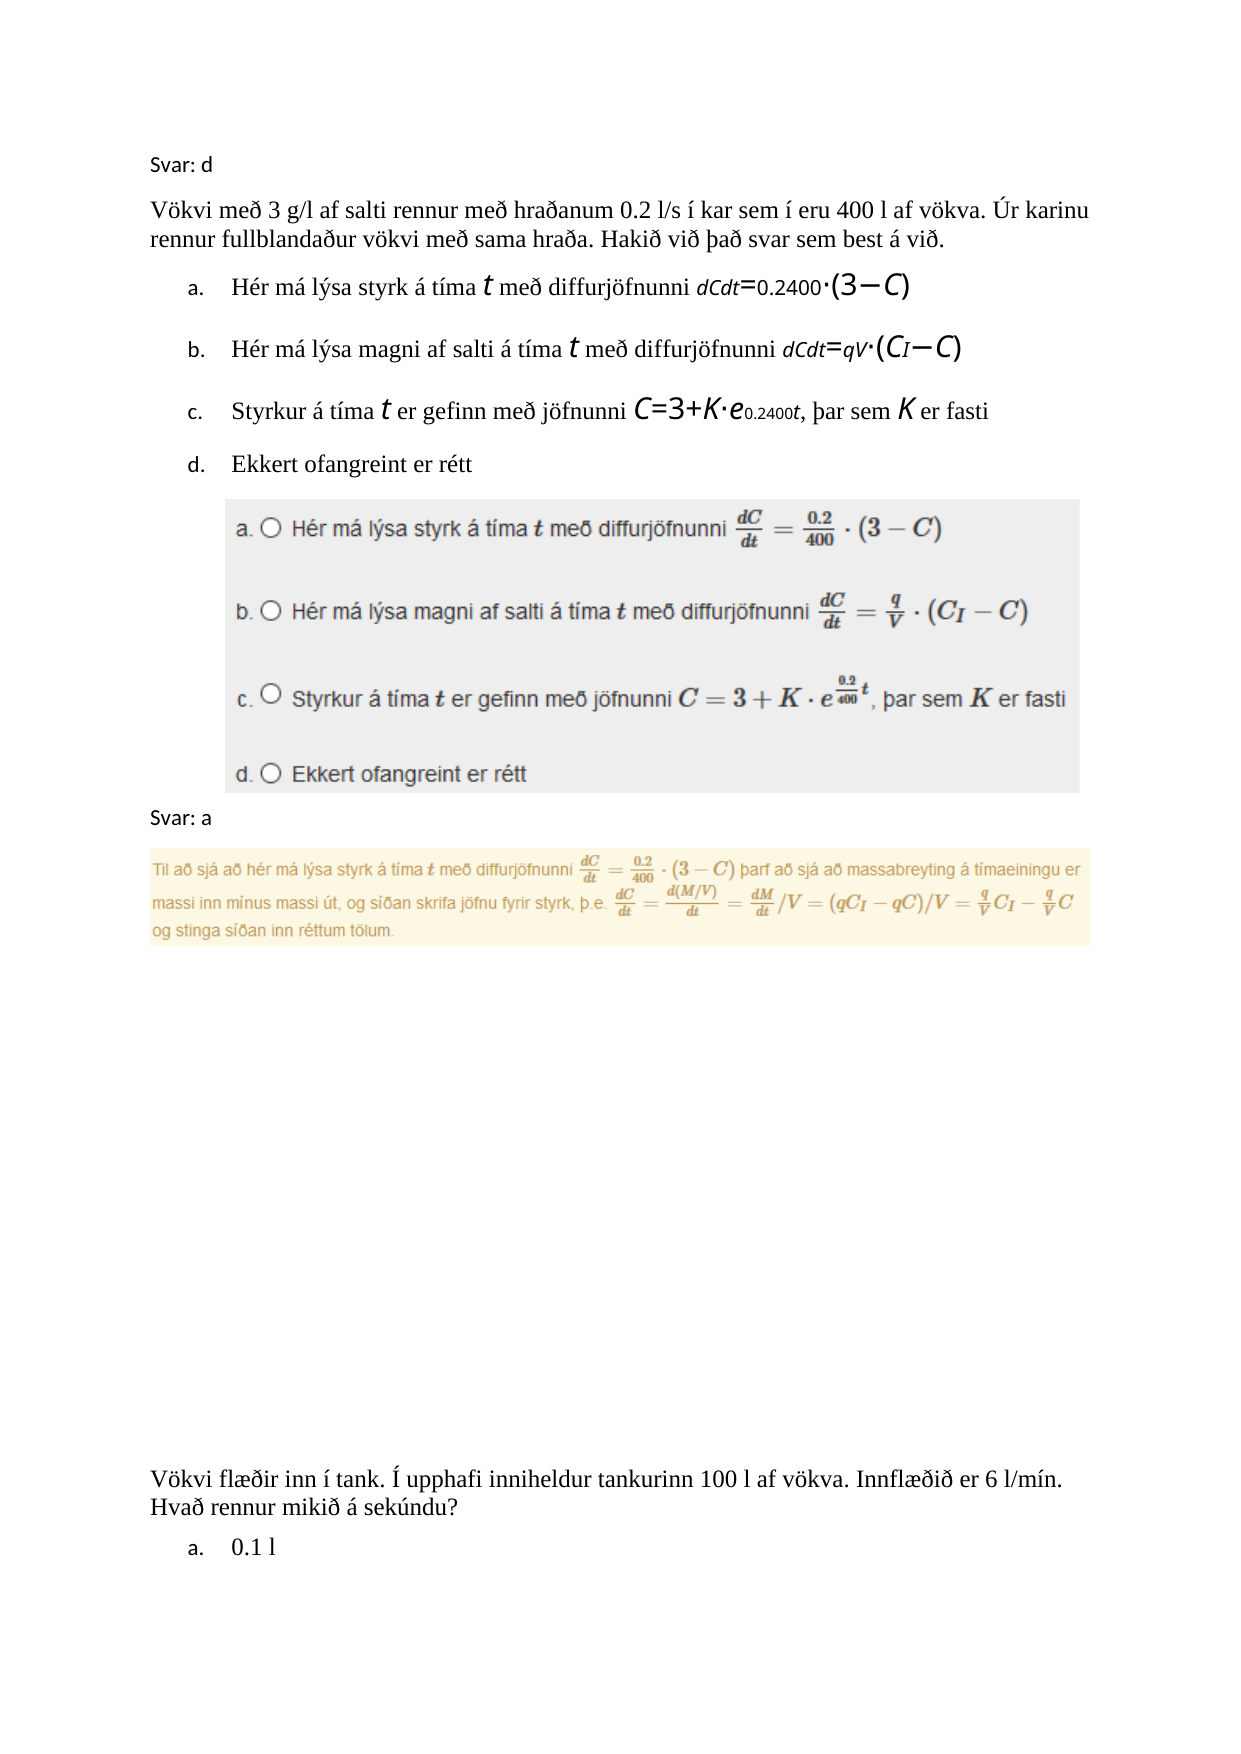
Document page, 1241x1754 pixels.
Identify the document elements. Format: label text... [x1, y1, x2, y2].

text Svar: d [150, 150, 1090, 178]
picture [150, 848, 1091, 946]
text Vökvi með 3 g/l af salti rennur með hraðanum 0.2 l/s í kar sem í eru 400 l af vökva. Úr karinu rennur fullblandaður vökvi með sama hraða. Hakið við það svar sem best á við. [150, 196, 1090, 253]
text Vökvi flæðir inn í tank. Í upphafi inniheldur tankurinn 100 l af vökva. Innflæðið er 6 l/mín. Hvað rennur mikið á sekúndu? [150, 1464, 1090, 1521]
list Ekkert ofangreint er rétt [187, 449, 1090, 478]
list Hér má lýsa styrk á tíma t með diffurjöfnunni dCdt=0.2400⋅(3−C) [187, 263, 1090, 304]
list 0.1 l [187, 1532, 1090, 1561]
picture [225, 499, 1080, 793]
text Svar: a [150, 803, 1090, 831]
list Hér má lýsa magni af salti á tíma t með diffurjöfnunni dCdt=qV⋅(CI−C) [187, 325, 1090, 367]
list Styrkur á tíma t er gefinn með jöfnunni C=3+K⋅e0.2400t, þar sem K er fasti [187, 387, 1090, 428]
